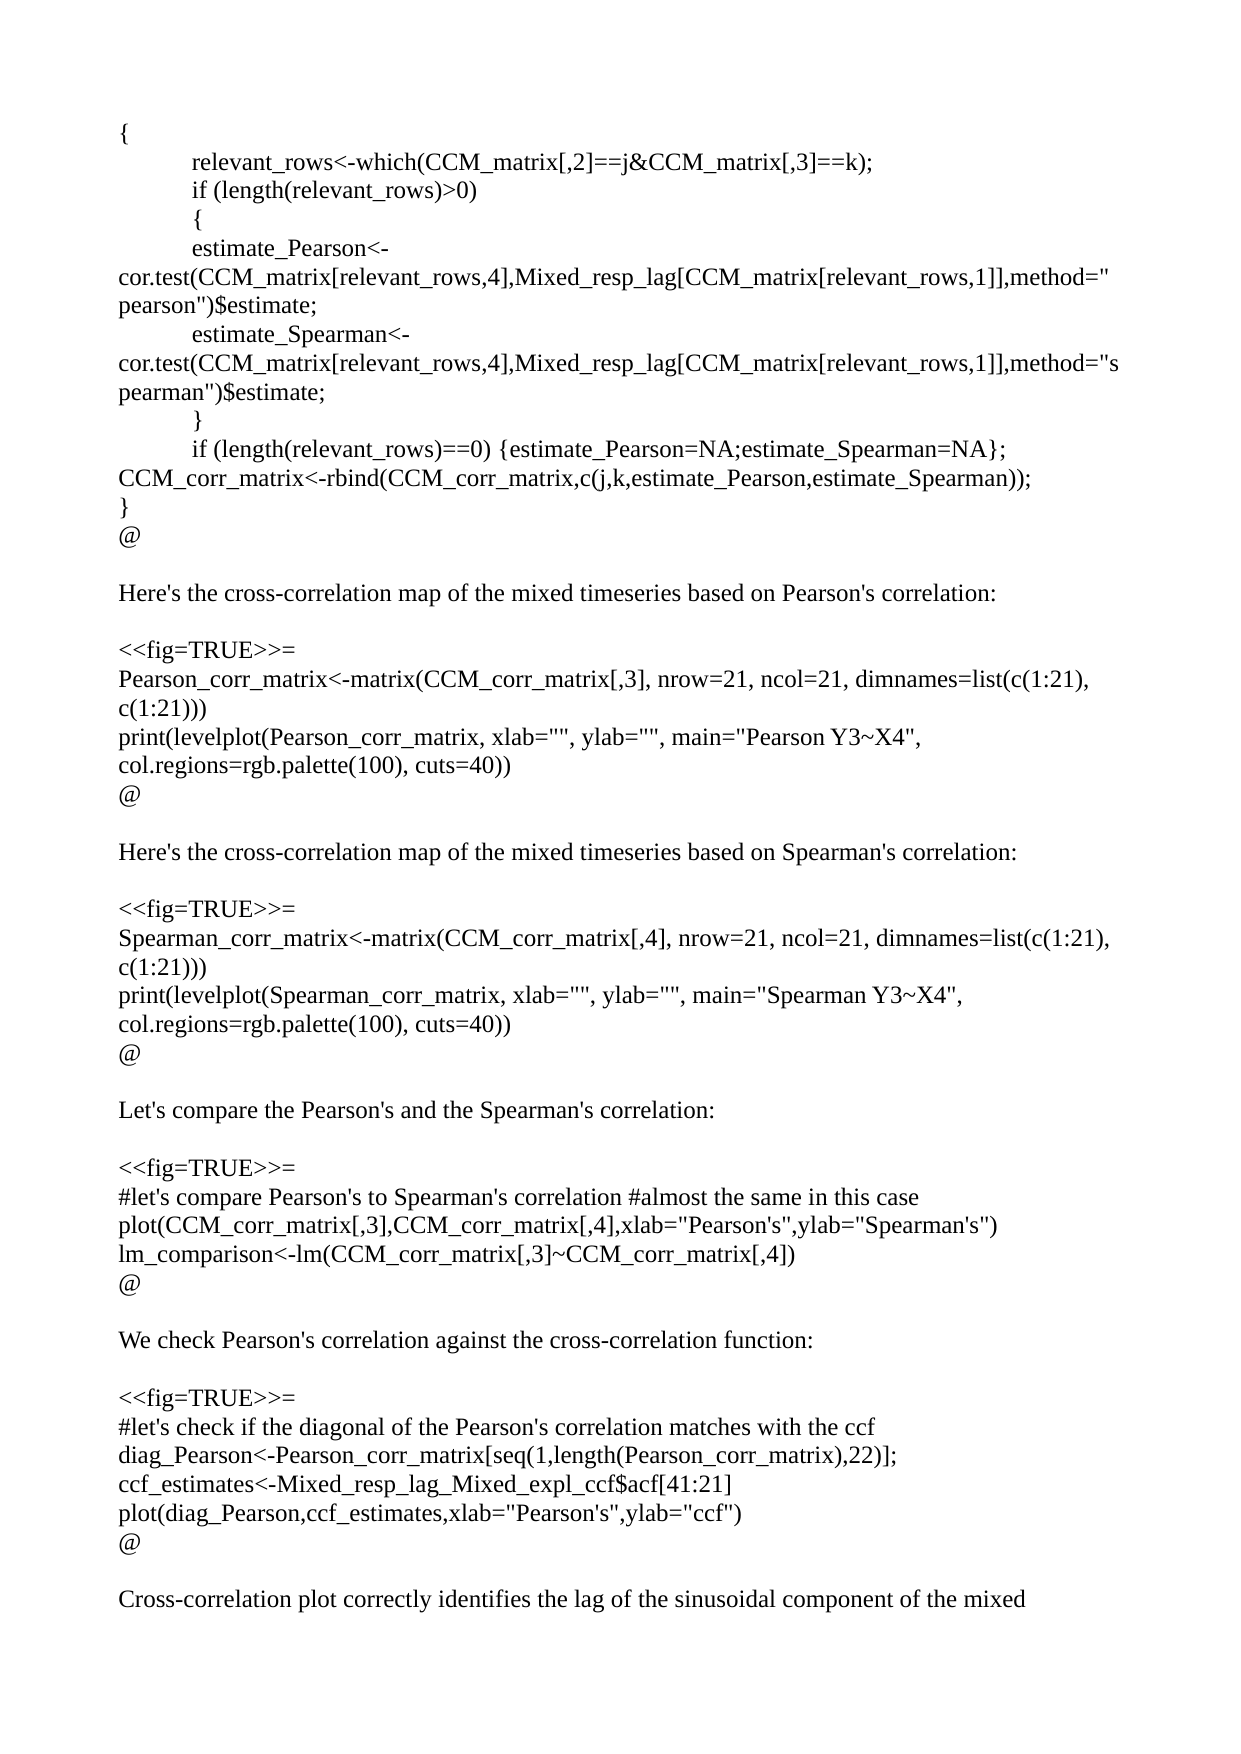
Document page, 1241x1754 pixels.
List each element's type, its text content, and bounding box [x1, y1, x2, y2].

text #let's compare Pearson's to Spearman's correlation #almost the same in this case [118, 1182, 1122, 1211]
text Here's the cross-correlation map of the mixed timeseries based on Spearman's correlation: [118, 837, 1122, 866]
text We check Pearson's correlation against the cross-correlation function: [118, 1326, 1122, 1354]
text if (length(relevant_rows)==0) {estimate_Pearson=NA;estimate_Spearman=NA}; [118, 434, 1122, 463]
text @ [118, 1527, 1122, 1556]
text { [118, 118, 1122, 147]
text @ [118, 1268, 1122, 1297]
text estimate_Pearson<-cor.test(CCM_matrix[relevant_rows,4],Mixed_resp_lag[CCM_matrix[relevant_rows,1]],method="pearson")$estimate; [118, 233, 1122, 319]
text print(levelplot(Spearman_corr_matrix, xlab="", ylab="", main="Spearman Y3~X4", col.regions=rgb.palette(100), cuts=40)) [118, 981, 1122, 1038]
text Let's compare the Pearson's and the Spearman's correlation: [118, 1096, 1122, 1124]
text print(levelplot(Pearson_corr_matrix, xlab="", ylab="", main="Pearson Y3~X4", col.regions=rgb.palette(100), cuts=40)) [118, 722, 1122, 779]
text estimate_Spearman<-cor.test(CCM_matrix[relevant_rows,4],Mixed_resp_lag[CCM_matrix[relevant_rows,1]],method="spearman")$estimate; [118, 319, 1122, 406]
text Here's the cross-correlation map of the mixed timeseries based on Pearson's correlation: [118, 578, 1122, 607]
text CCM_corr_matrix<-rbind(CCM_corr_matrix,c(j,k,estimate_Pearson,estimate_Spearman)); [118, 463, 1122, 492]
text @ [118, 779, 1122, 808]
text if (length(relevant_rows)>0) [118, 176, 1122, 204]
text #let's check if the diagonal of the Pearson's correlation matches with the ccf [118, 1412, 1122, 1441]
text plot(diag_Pearson,ccf_estimates,xlab="Pearson's",ylab="ccf") [118, 1498, 1122, 1527]
text relevant_rows<-which(CCM_matrix[,2]==j&CCM_matrix[,3]==k); [118, 147, 1122, 176]
text <<fig=TRUE>>= [118, 636, 1122, 664]
text ccf_estimates<-Mixed_resp_lag_Mixed_expl_ccf$acf[41:21] [118, 1469, 1122, 1498]
text @ [118, 521, 1122, 549]
text Pearson_corr_matrix<-matrix(CCM_corr_matrix[,3], nrow=21, ncol=21, dimnames=list(c(1:21), c(1:21))) [118, 664, 1122, 722]
text <<fig=TRUE>>= [118, 1383, 1122, 1412]
text <<fig=TRUE>>= [118, 1153, 1122, 1182]
text Cross-correlation plot correctly identifies the lag of the sinusoidal component of the mixed [118, 1584, 1122, 1613]
text lm_comparison<-lm(CCM_corr_matrix[,3]~CCM_corr_matrix[,4]) [118, 1239, 1122, 1268]
text Spearman_corr_matrix<-matrix(CCM_corr_matrix[,4], nrow=21, ncol=21, dimnames=list(c(1:21), c(1:21))) [118, 923, 1122, 981]
text plot(CCM_corr_matrix[,3],CCM_corr_matrix[,4],xlab="Pearson's",ylab="Spearman's") [118, 1211, 1122, 1239]
text @ [118, 1038, 1122, 1067]
text diag_Pearson<-Pearson_corr_matrix[seq(1,length(Pearson_corr_matrix),22)]; [118, 1441, 1122, 1469]
text } [118, 406, 1122, 434]
text <<fig=TRUE>>= [118, 894, 1122, 923]
text { [118, 204, 1122, 233]
text } [118, 492, 1122, 521]
